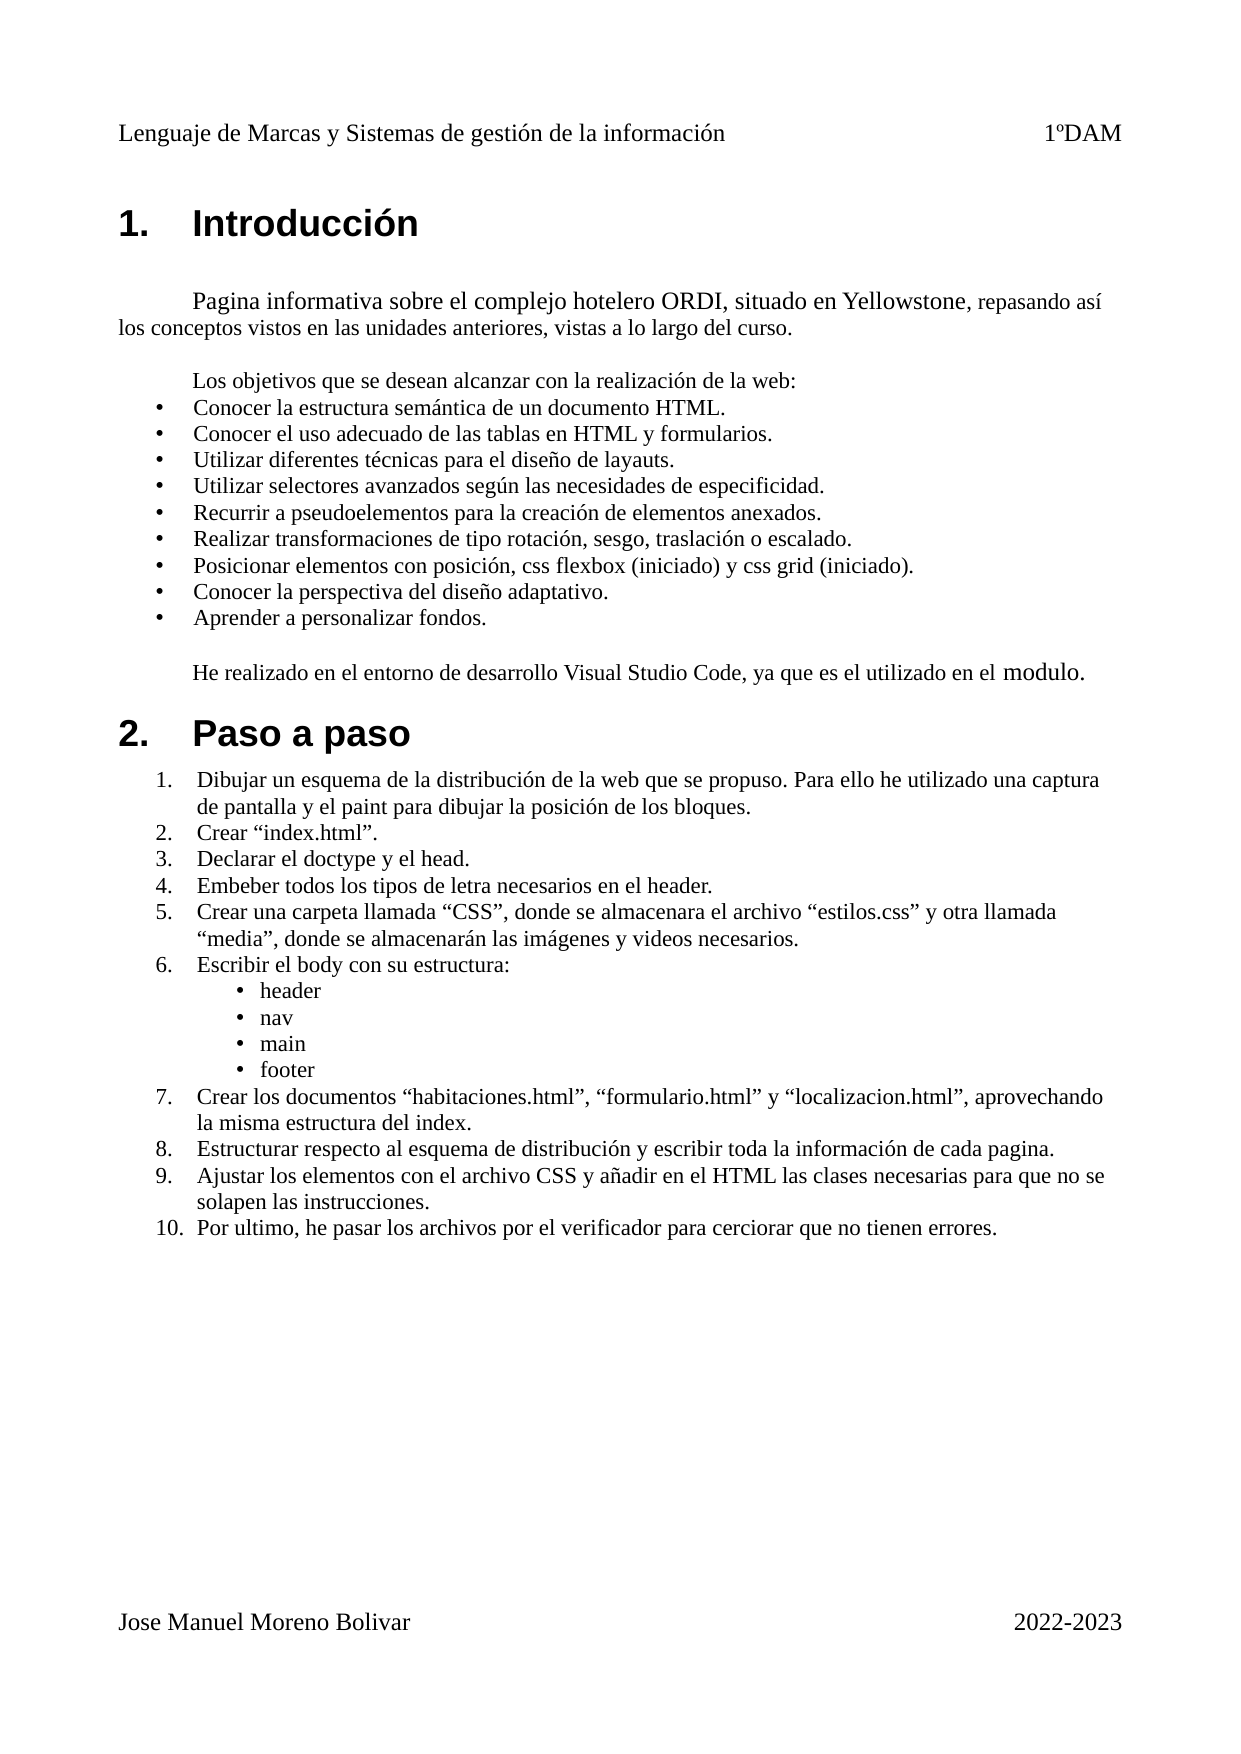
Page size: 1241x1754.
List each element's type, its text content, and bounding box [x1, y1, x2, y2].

list footer [236, 1056, 1122, 1083]
text Pagina informativa sobre el complejo hotelero ORDI, situado en Yellowstone, repasando así los conceptos vistos en las unidades anteriores, vistas a lo largo del curso. [118, 286, 1122, 341]
subtitle 2. Paso a paso [118, 711, 1122, 754]
list nav [236, 1004, 1122, 1030]
list Declarar el doctype y el head. [155, 846, 1122, 872]
list Dibujar un esquema de la distribución de la web que se propuso. Para ello he utilizado una captura de pantalla y el paint para dibujar la posición de los bloques. [155, 766, 1122, 819]
list Crear los documentos “habitaciones.html”, “formulario.html” y “localizacion.html”, aprovechando la misma estructura del index. [155, 1083, 1122, 1135]
list Aprender a personalizar fondos. [156, 604, 1122, 631]
list Posicionar elementos con posición, css flexbox (iniciado) y css grid (iniciado). [156, 552, 1122, 578]
list Embeber todos los tipos de letra necesarios en el header. [155, 872, 1122, 898]
list Conocer el uso adecuado de las tablas en HTML y formularios. [156, 420, 1122, 446]
list main [236, 1030, 1122, 1056]
list Conocer la perspectiva del diseño adaptativo. [156, 578, 1122, 604]
list Realizar transformaciones de tipo rotación, sesgo, traslación o escalado. [156, 525, 1122, 552]
list Por ultimo, he pasar los archivos por el verificador para cerciorar que no tienen errores. [155, 1214, 1122, 1346]
text Los objetivos que se desean alcanzar con la realización de la web: [118, 367, 1122, 393]
list Ajustar los elementos con el archivo CSS y añadir en el HTML las clases necesarias para que no se solapen las instrucciones. [155, 1162, 1122, 1214]
list Utilizar selectores avanzados según las necesidades de especificidad. [156, 473, 1122, 499]
list Crear “index.html”. [155, 819, 1122, 846]
list Escribir el body con su estructura: [155, 951, 1122, 977]
subtitle 1. Introducción [118, 201, 1122, 244]
list header [236, 977, 1122, 1004]
list Recurrir a pseudoelementos para la creación de elementos anexados. [156, 499, 1122, 525]
list Conocer la estructura semántica de un documento HTML. [156, 393, 1122, 420]
list Estructurar respecto al esquema de distribución y escribir toda la información de cada pagina. [155, 1135, 1122, 1162]
list Utilizar diferentes técnicas para el diseño de layauts. [156, 446, 1122, 473]
text He realizado en el entorno de desarrollo Visual Studio Code, ya que es el utilizado en el modulo. [118, 657, 1122, 686]
list Crear una carpeta llamada “CSS”, donde se almacenara el archivo “estilos.css” y otra llamada “media”, donde se almacenarán las imágenes y videos necesarios. [155, 898, 1122, 951]
